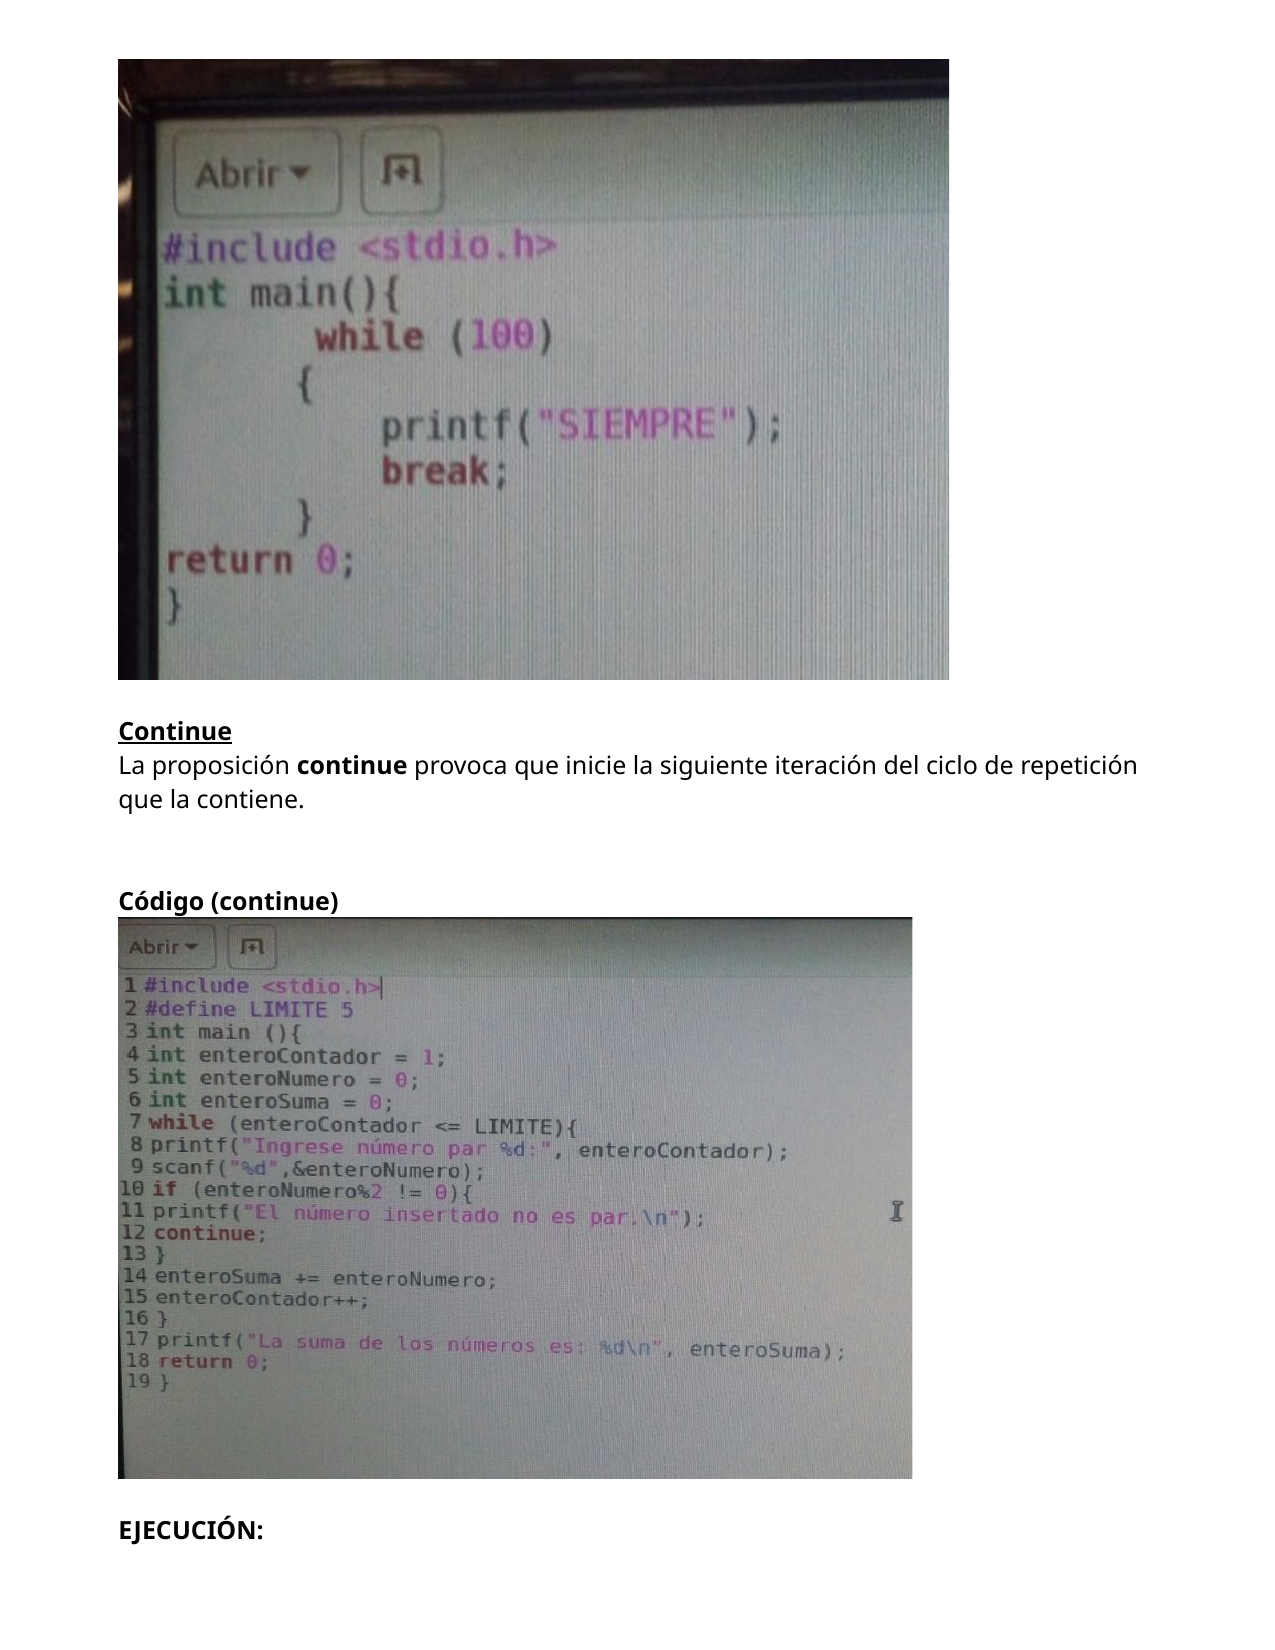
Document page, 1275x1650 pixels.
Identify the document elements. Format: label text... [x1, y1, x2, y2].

text EJECUCIÓN: [118, 1512, 1205, 1546]
text Código (continue) [118, 884, 1205, 918]
text Continue La proposición continue provoca que inicie la siguiente iteración del ciclo de repetición que la contiene. [118, 713, 1205, 816]
